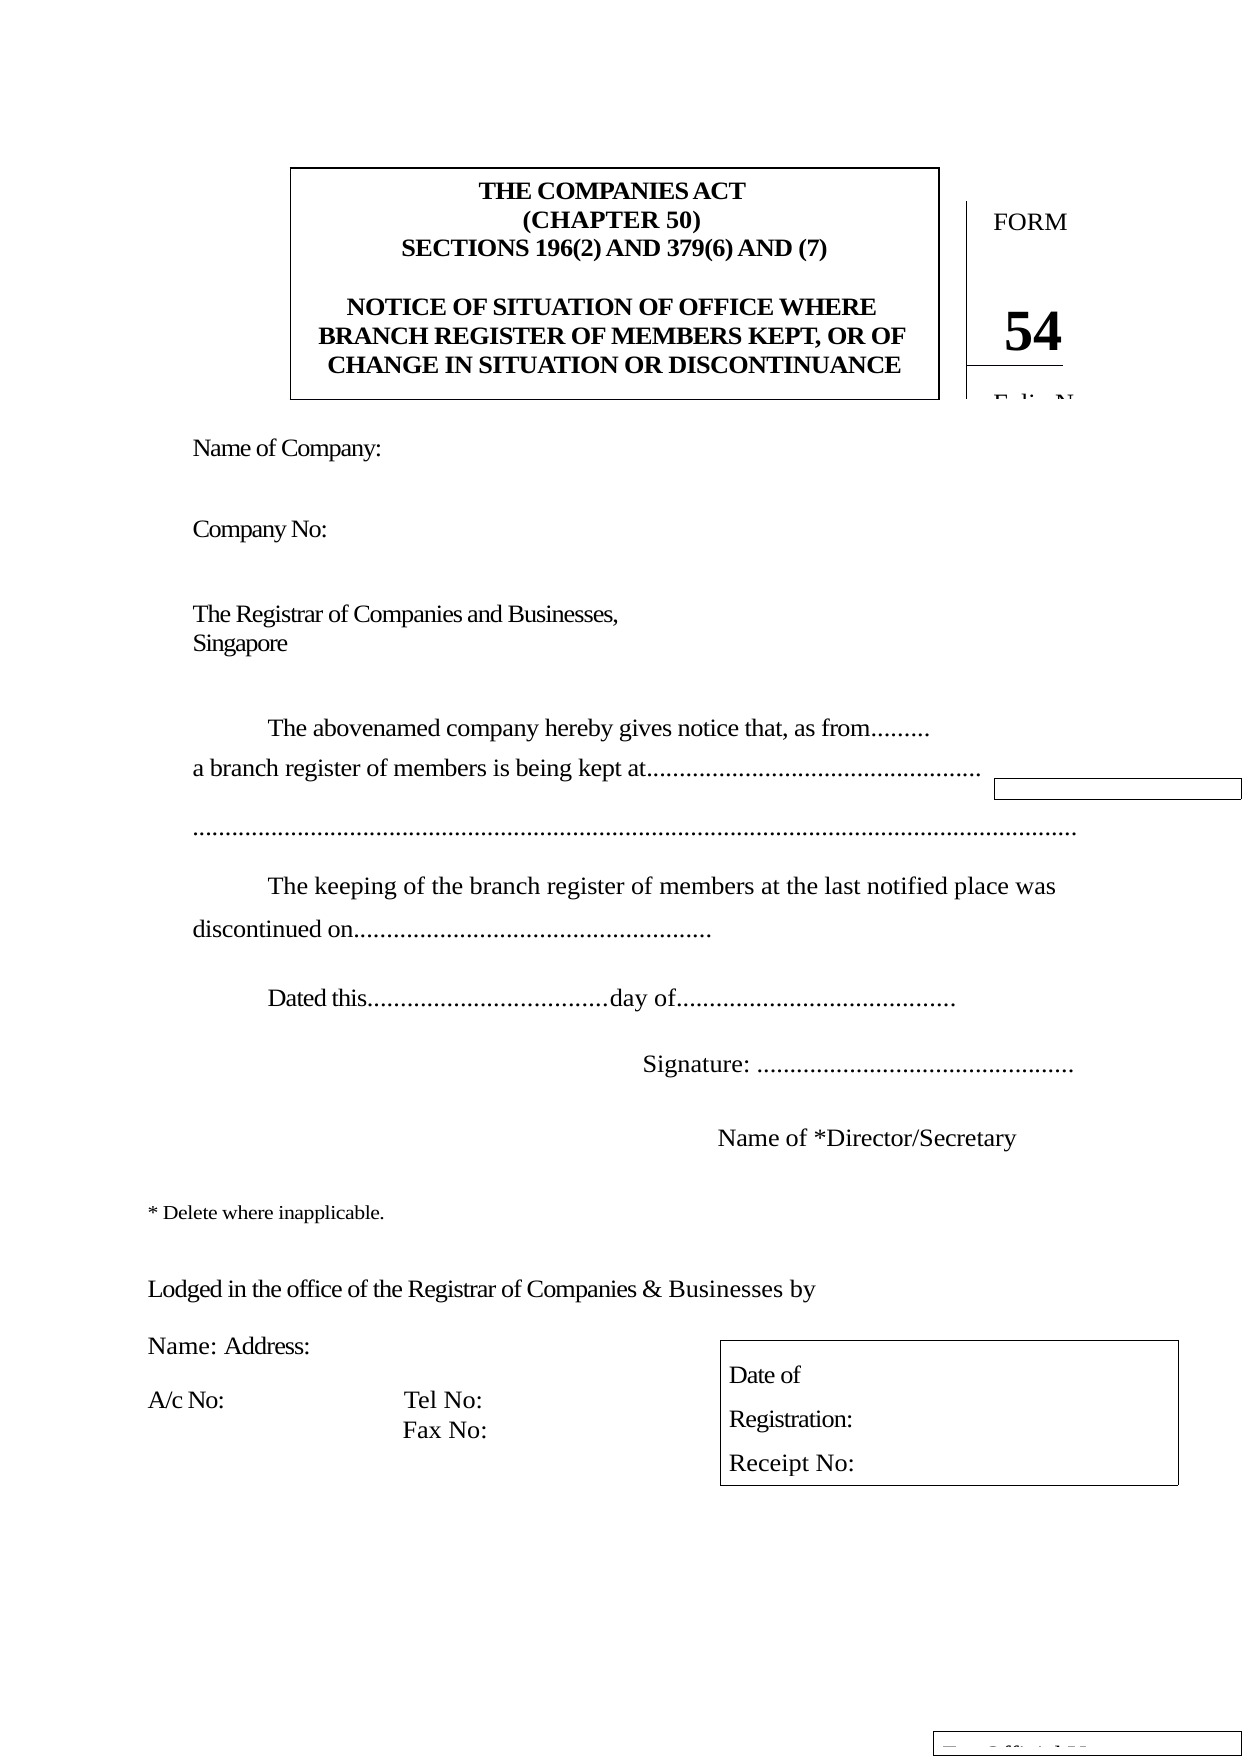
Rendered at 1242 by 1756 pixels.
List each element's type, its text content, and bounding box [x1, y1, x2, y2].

text The Registrar of Companies and Businesses, Singapore [192, 599, 644, 657]
text Name: Address: [147, 1322, 734, 1362]
text Signature: [642, 1049, 1184, 1078]
table_cell [940, 201, 966, 369]
text Dated this day of [267, 983, 1184, 1012]
text The keeping of the branch register of members at the last notified place was discontinued on [192, 871, 1102, 943]
table_header [940, 167, 966, 201]
text Fax No: [402, 1417, 720, 1444]
text The abovenamed company hereby gives notice that, as from [267, 713, 1184, 742]
table_cell [940, 369, 966, 398]
text [995, 779, 1241, 799]
text A/c No: Tel No: [147, 1389, 720, 1413]
table_header [966, 167, 1178, 201]
text * Delete where inapplicable. [147, 1201, 1184, 1223]
text For Official Use [942, 1740, 1232, 1747]
text Date of Registration: Receipt No: [729, 1349, 922, 1476]
text Name of Company: [192, 433, 1184, 462]
table_cell FORM 54 Folio No [967, 201, 1178, 398]
text a branch register of members is being kept at [192, 753, 1184, 782]
text Company No: [192, 514, 1184, 543]
text Name of *Director/Secretary [717, 1123, 1184, 1152]
text [934, 1732, 1241, 1755]
text [721, 1341, 1178, 1485]
table_header THE COMPANIES ACT (CHAPTER 50) SECTIONS 196(2) AND 379(6) AND (7) NOTICE OF SITUATION OF OFFICE WHERE BRANCH REGISTER OF MEMBERS KEPT, OR OF CHANGE IN SITUATION OR DISCONTINUANCE [291, 169, 938, 398]
text Lodged in the office of the Registrar of Companies & Businesses by [147, 1274, 1184, 1303]
